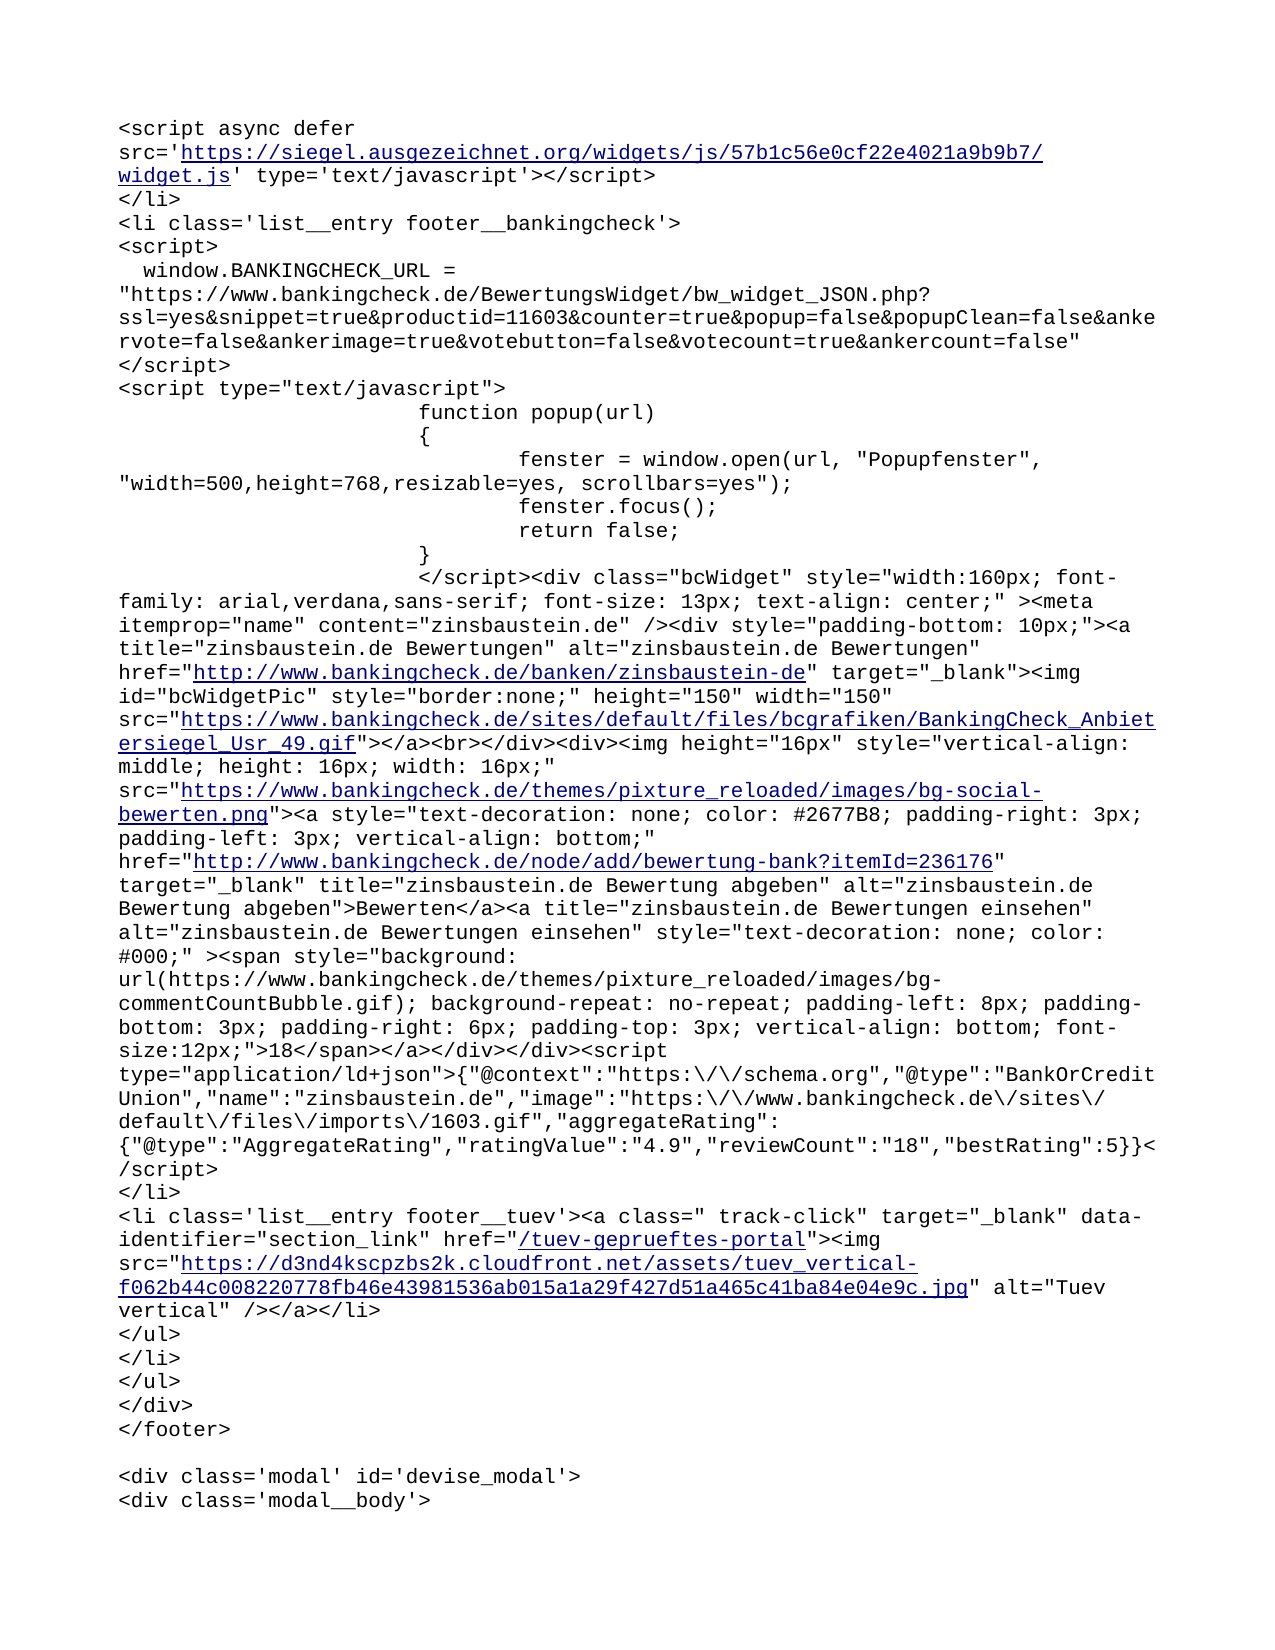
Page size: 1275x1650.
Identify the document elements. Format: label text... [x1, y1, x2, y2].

text <script type="text/javascript"> [118, 378, 1157, 402]
text { [118, 426, 1157, 449]
text </footer> [118, 1419, 1157, 1442]
text <script> [118, 236, 1157, 260]
text </script> [118, 354, 1157, 378]
text <script async defer src='https://siegel.ausgezeichnet.org/widgets/js/57b1c56e0cf22e4021a9b9b7/widget.js' type='text/javascript'></script> [118, 118, 1157, 189]
text </li> [118, 189, 1157, 213]
text <li class='list__entry footer__bankingcheck'> [118, 213, 1157, 236]
text fenster = window.open(url, "Popupfenster", "width=500,height=768,resizable=yes, scrollbars=yes"); [118, 449, 1157, 496]
text <div class='modal' id='devise_modal'> [118, 1466, 1157, 1489]
text return false; [118, 520, 1157, 544]
text <div class='modal__body'> [118, 1489, 1157, 1513]
text <li class='list__entry footer__tuev'><a class=" track-click" target="_blank" data-identifier="section_link" href="/tuev-geprueftes-portal"><img src="https://d3nd4kscpzbs2k.cloudfront.net/assets/tuev_vertical-f062b44c008220778fb46e43981536ab015a1a29f427d51a465c41ba84e04e9c.jpg" alt="Tuev vertical" /></a></li> [118, 1206, 1157, 1324]
text </div> [118, 1395, 1157, 1419]
text </script><div class="bcWidget" style="width:160px; font-family: arial,verdana,sans-serif; font-size: 13px; text-align: center;" ><meta itemprop="name" content="zinsbaustein.de" /><div style="padding-bottom: 10px;"><a title="zinsbaustein.de Bewertungen" alt="zinsbaustein.de Bewertungen" href="http://www.bankingcheck.de/banken/zinsbaustein-de" target="_blank"><img id="bcWidgetPic" style="border:none;" height="150" width="150" src="https://www.bankingcheck.de/sites/default/files/bcgrafiken/BankingCheck_Anbietersiegel_Usr_49.gif"></a><br></div><div><img height="16px" style="vertical-align: middle; height: 16px; width: 16px;" src="https://www.bankingcheck.de/themes/pixture_reloaded/images/bg-social-bewerten.png"><a style="text-decoration: none; color: #2677B8; padding-right: 3px; padding-left: 3px; vertical-align: bottom;" href="http://www.bankingcheck.de/node/add/bewertung-bank?itemId=236176" target="_blank" title="zinsbaustein.de Bewertung abgeben" alt="zinsbaustein.de Bewertung abgeben">Bewerten</a><a title="zinsbaustein.de Bewertungen einsehen" alt="zinsbaustein.de Bewertungen einsehen" style="text-decoration: none; color: #000;" ><span style="background: url(https://www.bankingcheck.de/themes/pixture_reloaded/images/bg-commentCountBubble.gif); background-repeat: no-repeat; padding-left: 8px; padding-bottom: 3px; padding-right: 6px; padding-top: 3px; vertical-align: bottom; font-size:12px;">18</span></a></div></div><script type="application/ld+json">{"@context":"https:\/\/schema.org","@type":"BankOrCreditUnion","name":"zinsbaustein.de","image":"https:\/\/www.bankingcheck.de\/sites\/default\/files\/imports\/1603.gif","aggregateRating":{"@type":"AggregateRating","ratingValue":"4.9","reviewCount":"18","bestRating":5}}</script> [118, 567, 1157, 1182]
text window.BANKINGCHECK_URL = "https://www.bankingcheck.de/BewertungsWidget/bw_widget_JSON.php?ssl=yes&snippet=true&productid=11603&counter=true&popup=false&popupClean=false&ankervote=false&ankerimage=true&votebutton=false&votecount=true&ankercount=false" [118, 260, 1157, 354]
text } [118, 544, 1157, 567]
text </ul> [118, 1324, 1157, 1348]
text function popup(url) [118, 402, 1157, 426]
text </ul> [118, 1371, 1157, 1395]
text </li> [118, 1348, 1157, 1371]
text fenster.focus(); [118, 496, 1157, 520]
text </li> [118, 1182, 1157, 1206]
